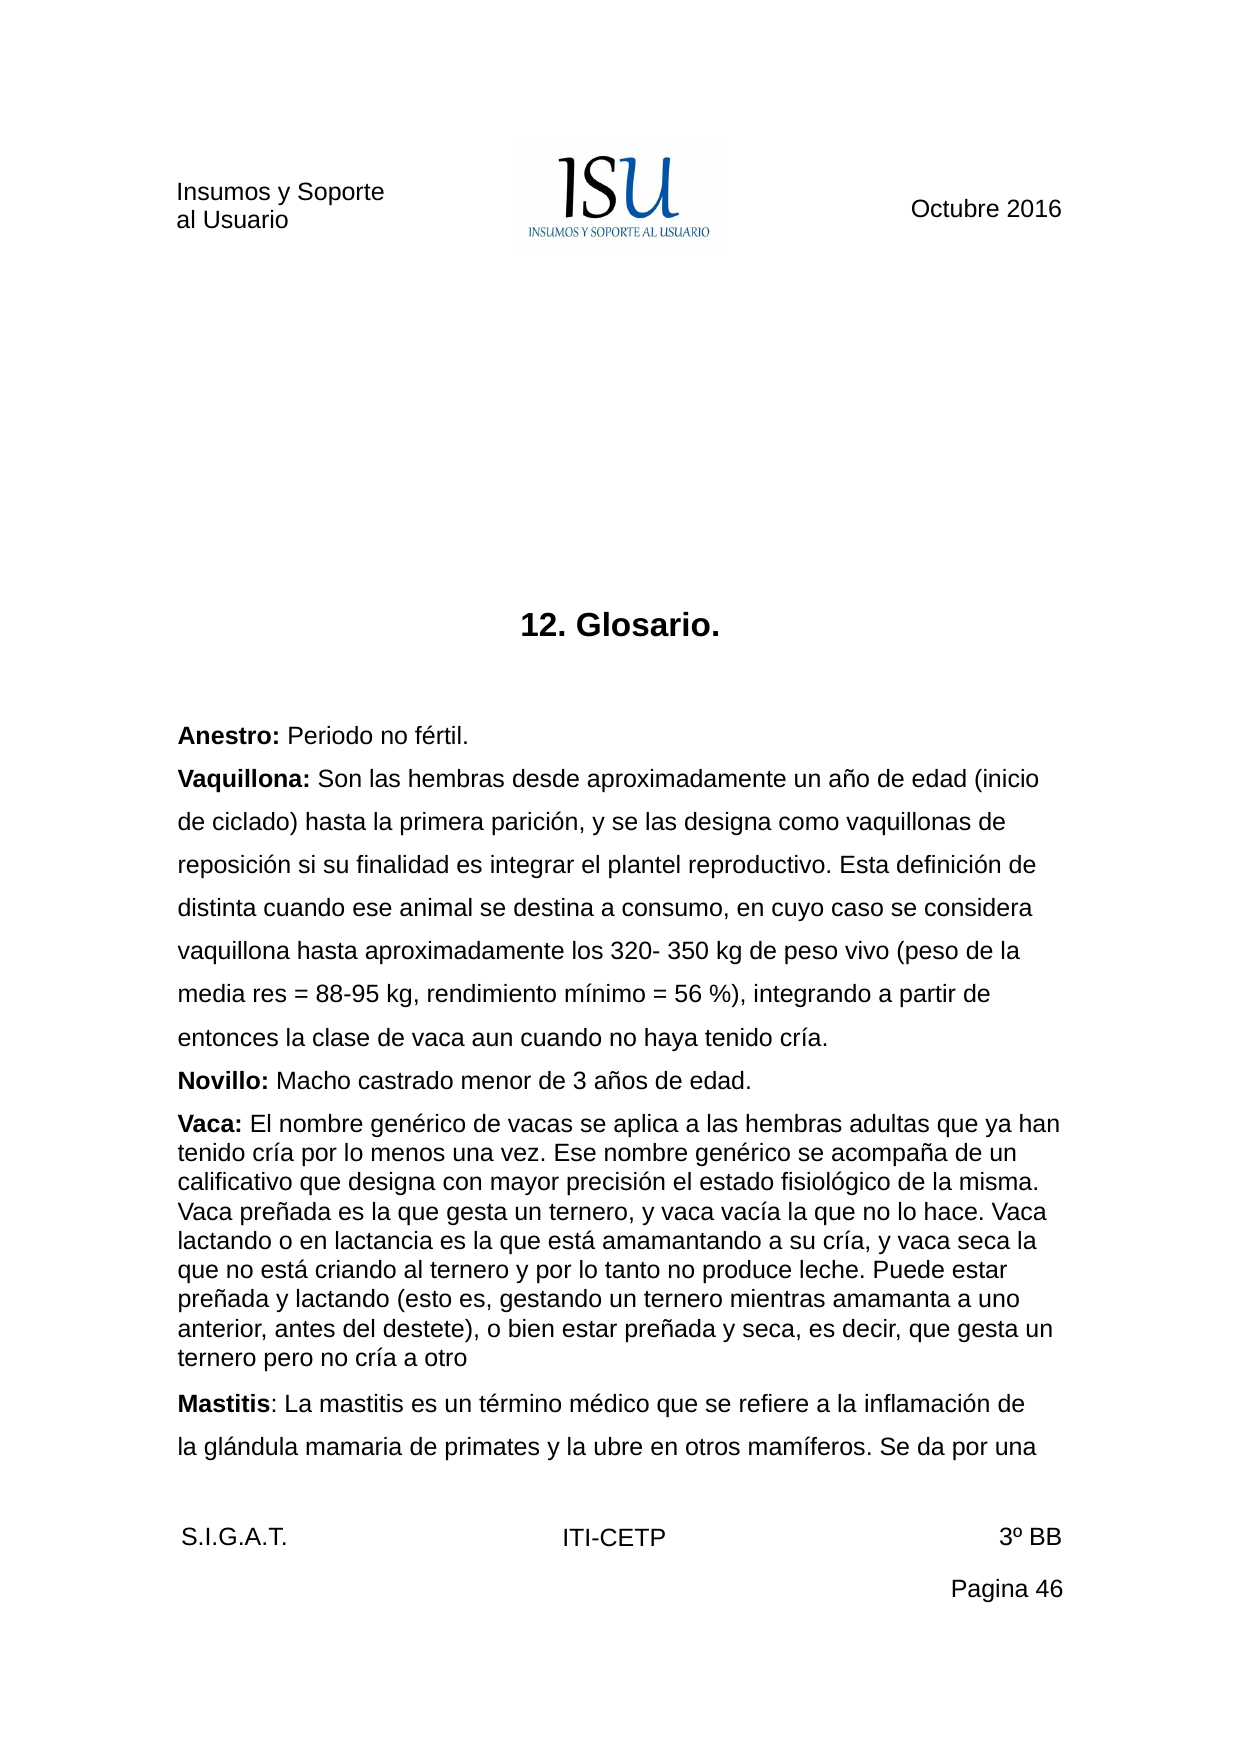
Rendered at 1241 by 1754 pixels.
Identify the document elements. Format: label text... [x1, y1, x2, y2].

text Vaca: El nombre genérico de vacas se aplica a las hembras adultas que ya han tenido cría por lo menos una vez. Ese nombre genérico se acompaña de un calificativo que designa con mayor precisión el estado fisiológico de la misma. Vaca preñada es la que gesta un ternero, y vaca vacía la que no lo hace. Vaca lactando o en lactancia es la que está amamantando a su cría, y vaca seca la que no está criando al ternero y por lo tanto no produce leche. Puede estar preñada y lactando (esto es, gestando un ternero mientras amamanta a uno anterior, antes del destete), o bien estar preñada y seca, es decir, que gesta un ternero pero no cría a otro [177, 1109, 1063, 1372]
text Vaquillona: Son las hembras desde aproximadamente un año de edad (inicio de ciclado) hasta la primera parición, y se las designa como vaquillonas de reposición si su finalidad es integrar el plantel reproductivo. Esta definición de distinta cuando ese animal se destina a consumo, en cuyo caso se considera vaquillona hasta aproximadamente los 320- 350 kg de peso vivo (peso de la media res = 88-95 kg, rendimiento mínimo = 56 %), integrando a partir de entonces la clase de vaca aun cuando no haya tenido cría. [177, 764, 1063, 1051]
text Anestro: Periodo no fértil. [177, 721, 1063, 749]
text Mastitis: La mastitis es un término médico que se refiere a la inflamación de la glándula mamaria de primates y la ubre en otros mamíferos. Se da por una [177, 1389, 1063, 1461]
picture [517, 138, 723, 252]
text Novillo: Macho castrado menor de 3 años de edad. [177, 1066, 1063, 1094]
text 12. Glosario. [177, 605, 1063, 644]
